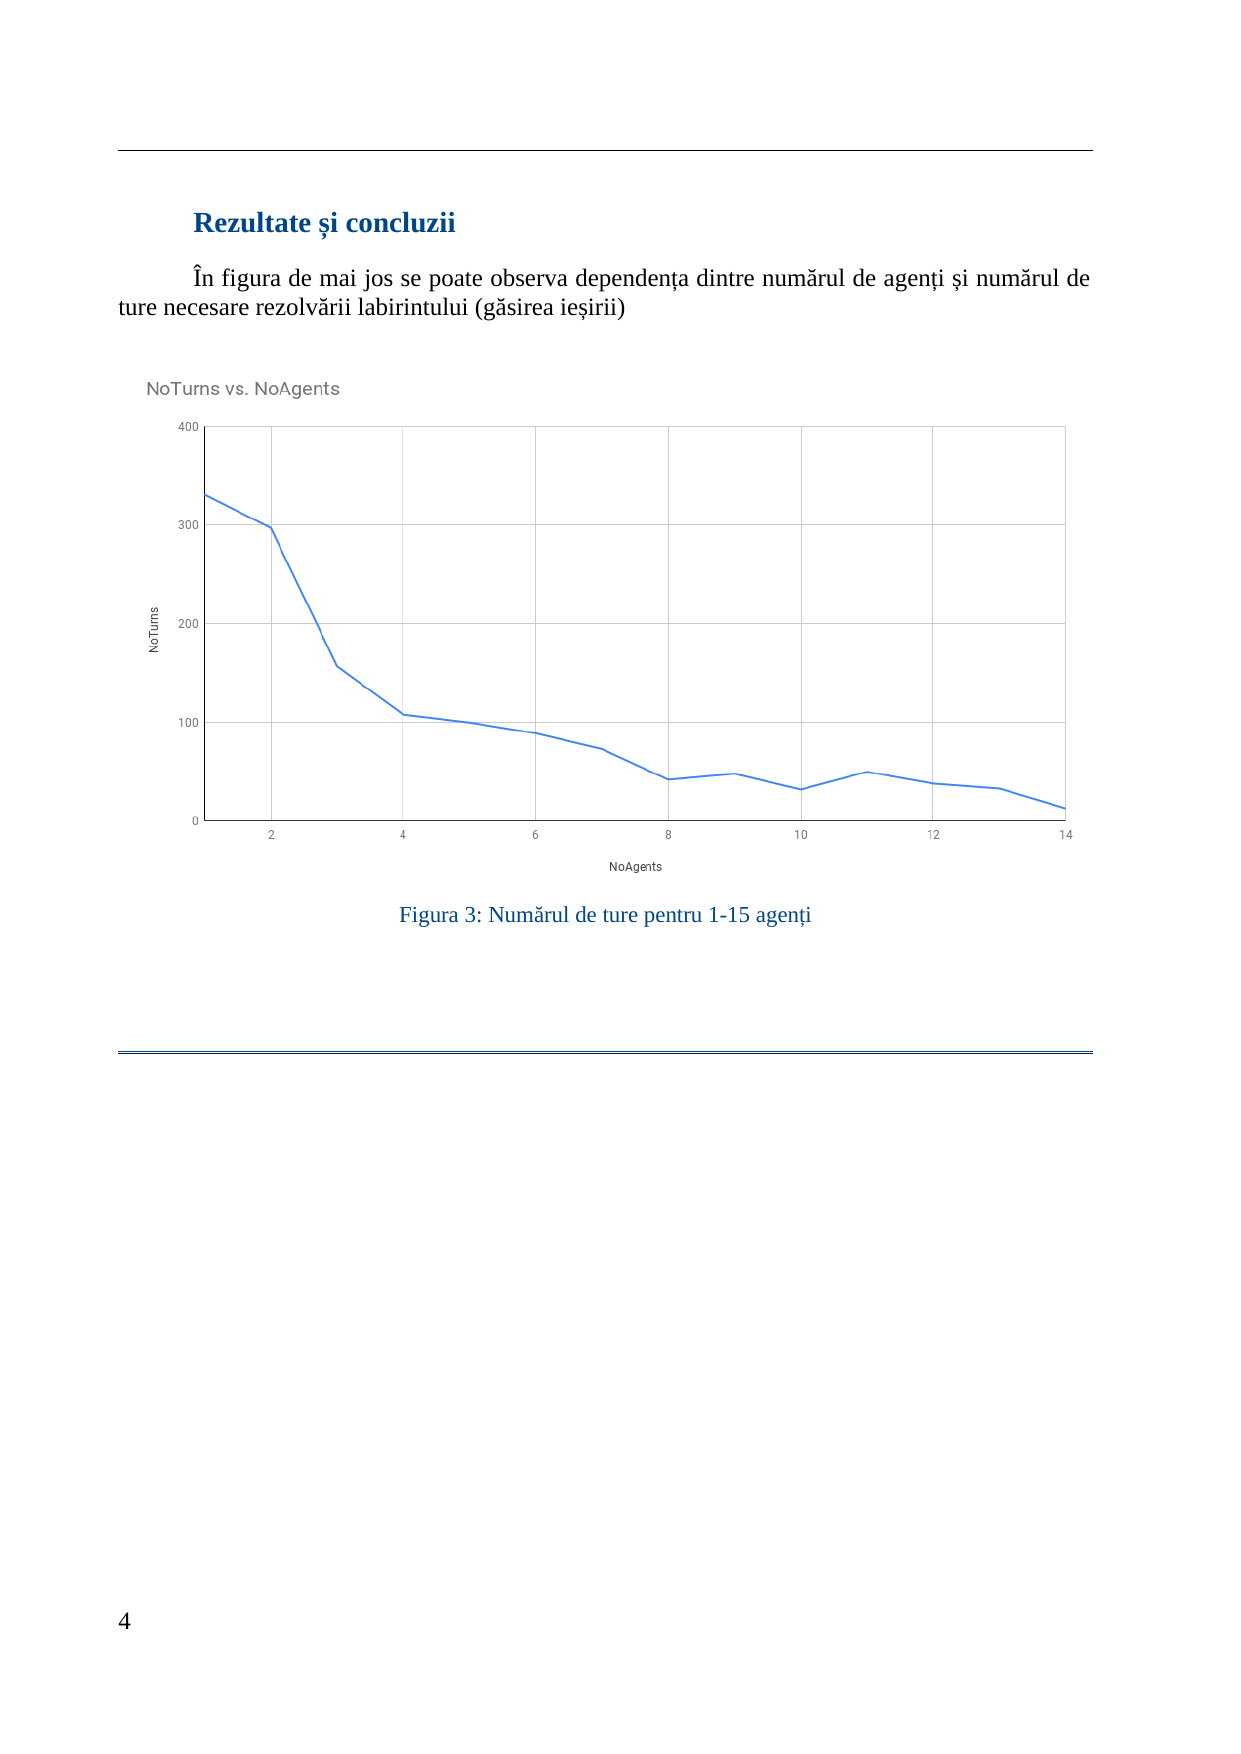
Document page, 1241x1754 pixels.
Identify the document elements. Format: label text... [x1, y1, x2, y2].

picture [118, 349, 1093, 901]
text Figura 3: Numărul de ture pentru 1-15 agenți [118, 901, 1093, 927]
text În figura de mai jos se poate observa dependența dintre numărul de agenți și numărul de ture necesare rezolvării labirintului (găsirea ieșirii) [118, 263, 1093, 321]
subtitle Rezultate și concluzii [118, 205, 1093, 238]
